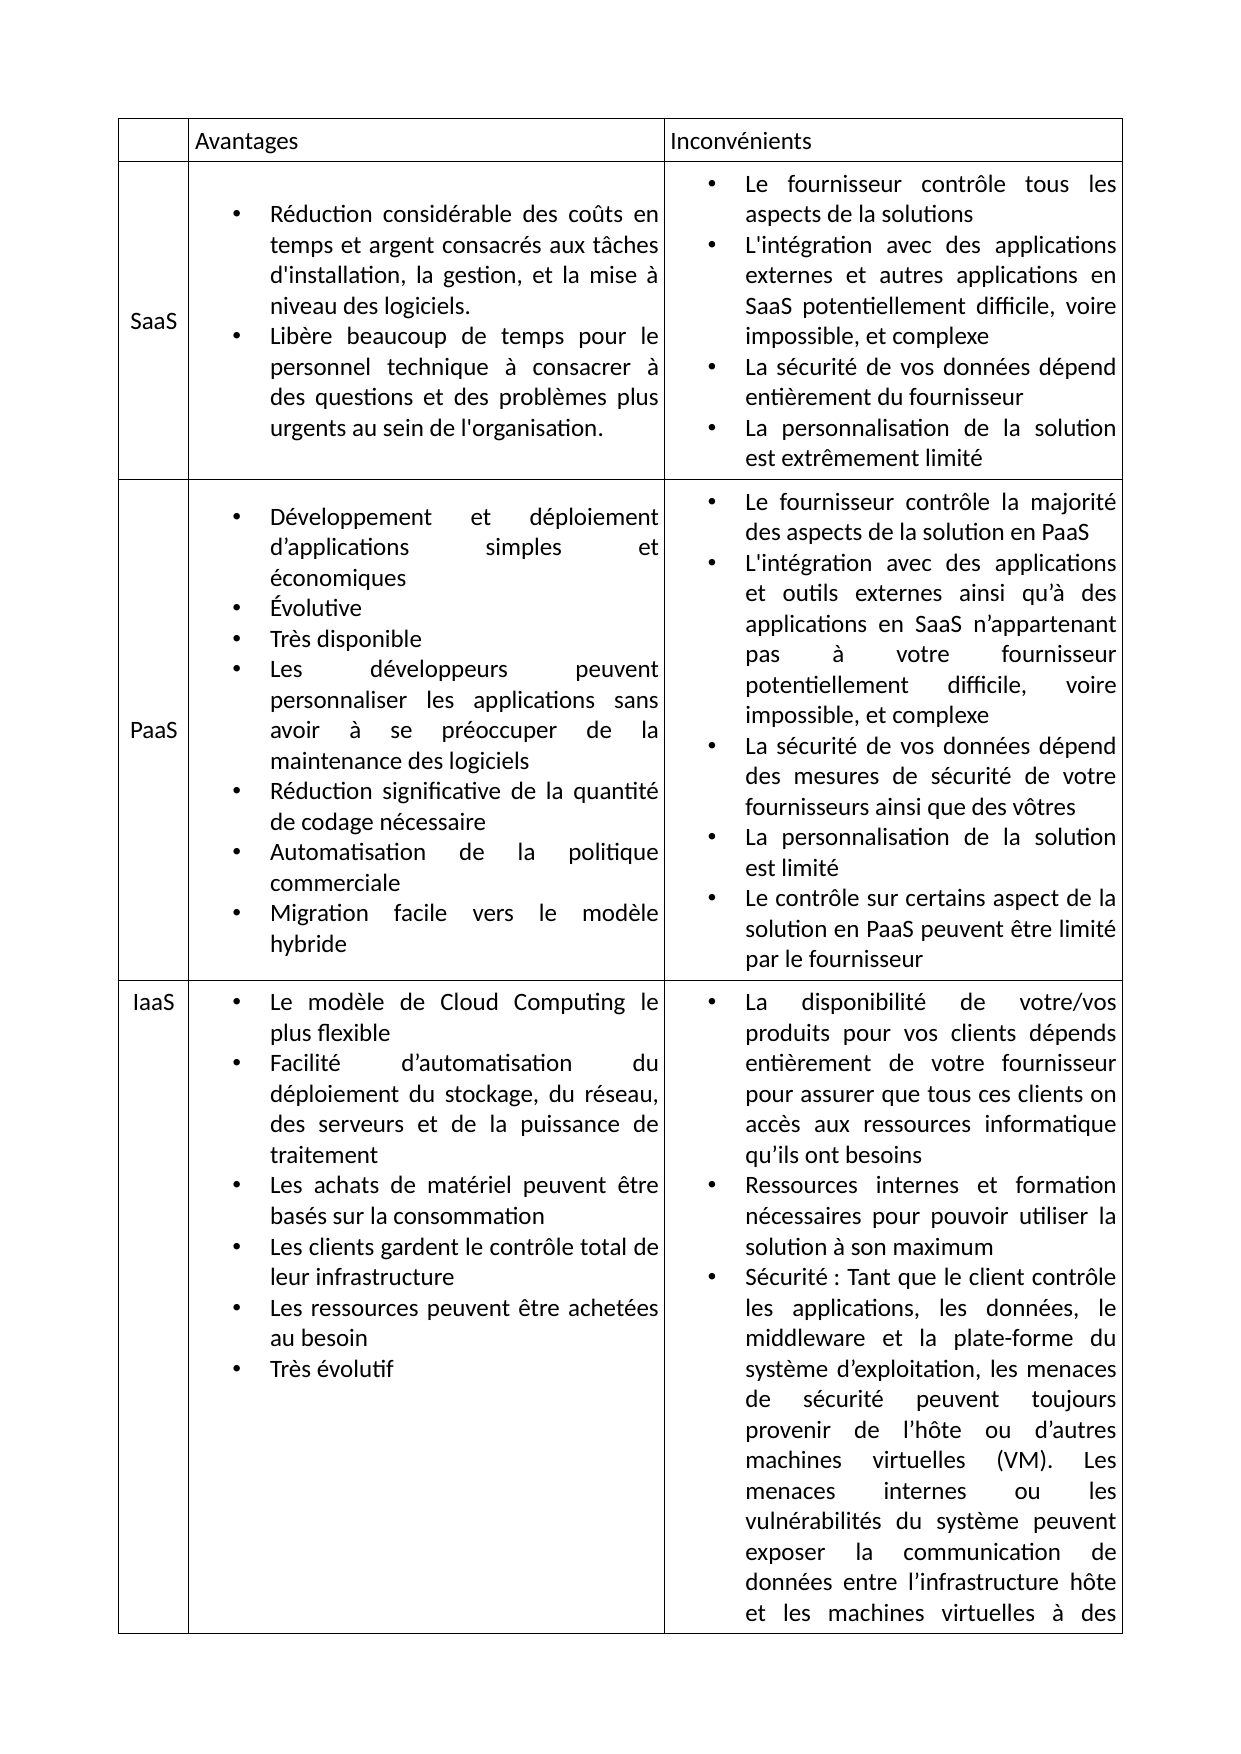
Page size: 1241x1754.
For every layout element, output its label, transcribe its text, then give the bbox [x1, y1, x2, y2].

table_cell Réduction considérable des coûts en temps et argent consacrés aux tâches d'installation, la gestion, et la mise à niveau des logiciels. Libère beaucoup de temps pour le personnel technique à consacrer à des questions et des problèmes plus urgents au sein de l'organisation. [189, 162, 664, 479]
table_cell Le fournisseur contrôle la majorité des aspects de la solution en PaaS L'intégration avec des applications et outils externes ainsi qu’à des applications en SaaS n’appartenant pas à votre fournisseur potentiellement difficile, voire impossible, et complexe La sécurité de vos données dépend des mesures de sécurité de votre fournisseurs ainsi que des vôtres La personnalisation de la solution est limité Le contrôle sur certains aspect de la solution en PaaS peuvent être limité par le fournisseur [665, 480, 1122, 980]
table_cell Le modèle de Cloud Computing le plus flexible Facilité d’automatisation du déploiement du stockage, du réseau, des serveurs et de la puissance de traitement Les achats de matériel peuvent être basés sur la consommation Les clients gardent le contrôle total de leur infrastructure Les ressources peuvent être achetées au besoin Très évolutif [189, 981, 664, 1633]
table_header [119, 119, 188, 161]
table_header Inconvénients [665, 119, 1122, 161]
table_cell SaaS [119, 162, 188, 479]
table_cell IaaS [119, 981, 188, 1633]
table_cell La disponibilité de votre/vos produits pour vos clients dépends entièrement de votre fournisseur pour assurer que tous ces clients on accès aux ressources informatique qu’ils ont besoins Ressources internes et formation nécessaires pour pouvoir utiliser la solution à son maximum Sécurité : Tant que le client contrôle les applications, les données, le middleware et la plate-forme du système d’exploitation, les menaces de sécurité peuvent toujours provenir de l’hôte ou d’autres machines virtuelles (VM). Les menaces internes ou les vulnérabilités du système peuvent exposer la communication de données entre l’infrastructure hôte et les machines virtuelles à des [665, 981, 1122, 1633]
table_cell Développement et déploiement d’applications simples et économiques Évolutive Très disponible Les développeurs peuvent personnaliser les applications sans avoir à se préoccuper de la maintenance des logiciels Réduction significative de la quantité de codage nécessaire Automatisation de la politique commerciale Migration facile vers le modèle hybride [189, 480, 664, 980]
table_cell PaaS [119, 480, 188, 980]
table_cell Le fournisseur contrôle tous les aspects de la solutions L'intégration avec des applications externes et autres applications en SaaS potentiellement difficile, voire impossible, et complexe La sécurité de vos données dépend entièrement du fournisseur La personnalisation de la solution est extrêmement limité [665, 162, 1122, 479]
table_header Avantages [189, 119, 664, 161]
